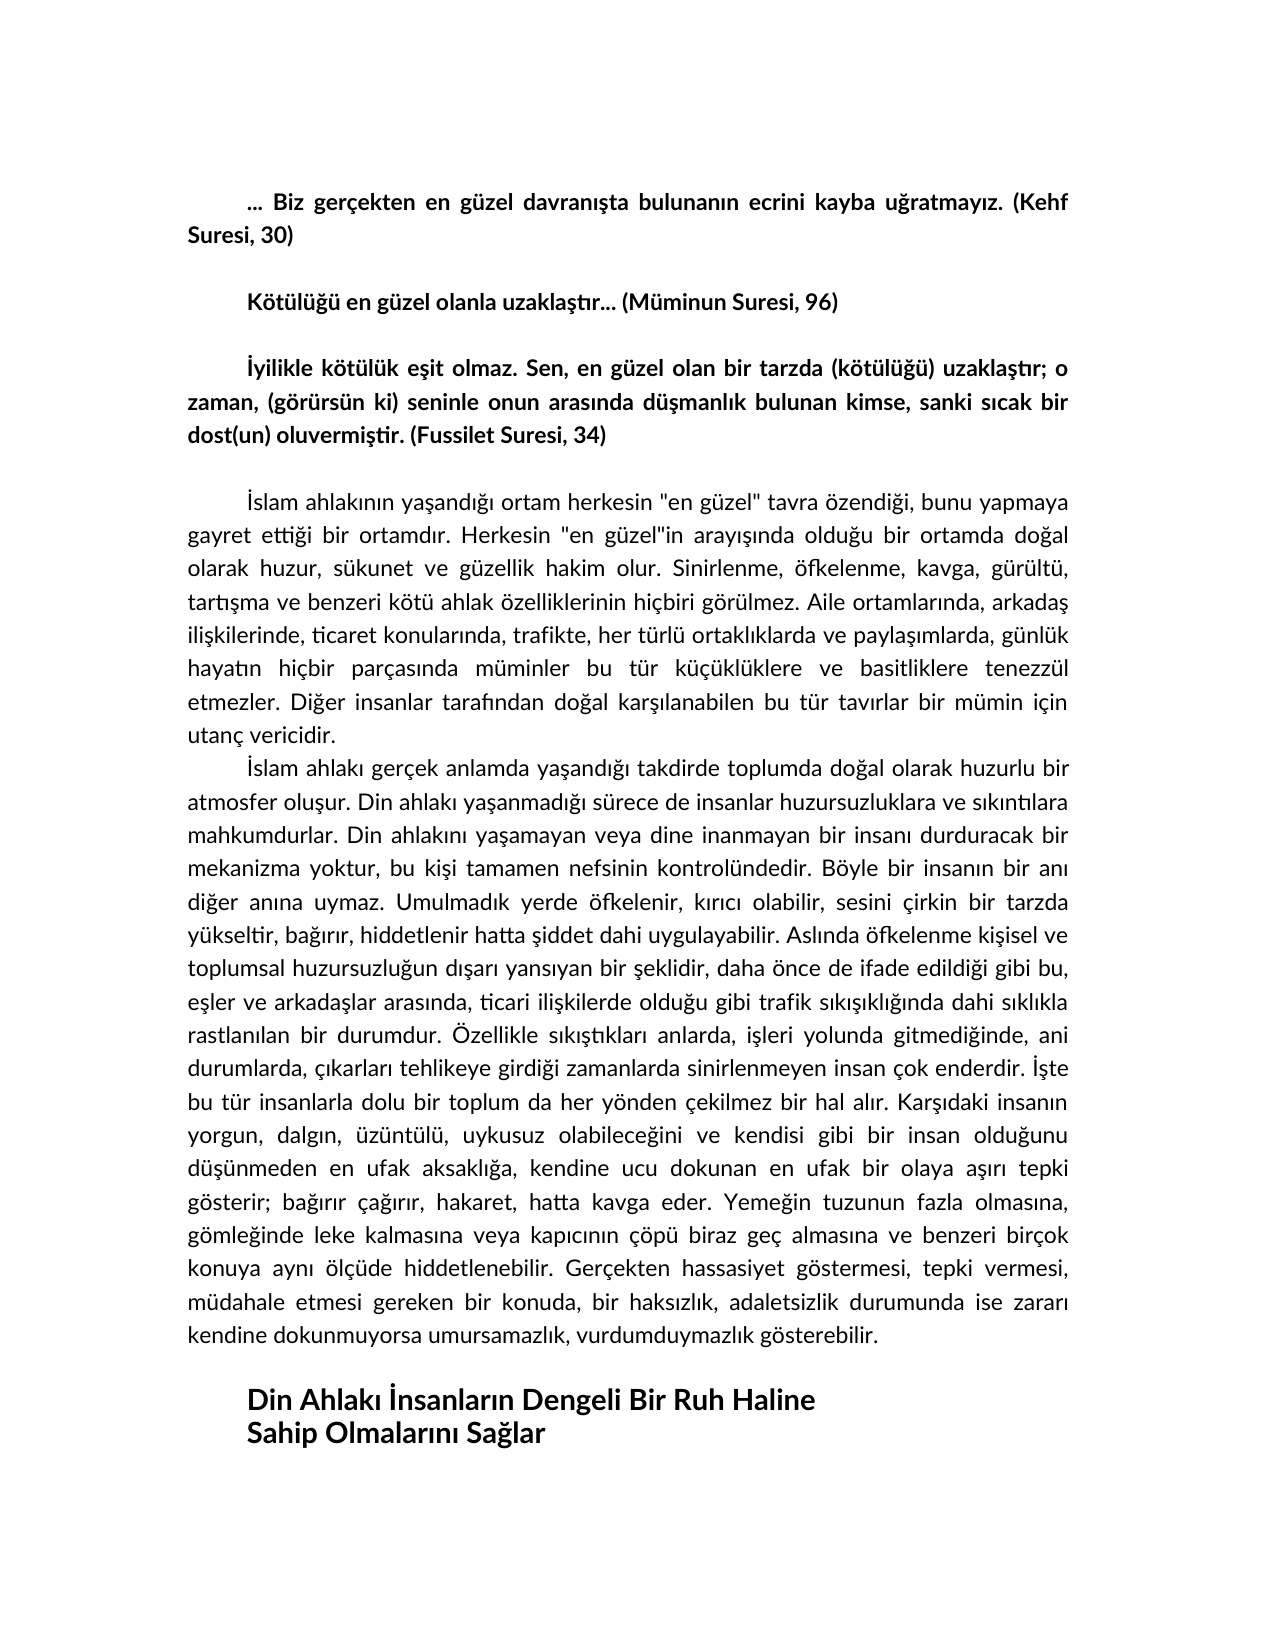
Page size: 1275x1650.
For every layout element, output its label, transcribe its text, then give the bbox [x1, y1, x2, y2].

text Kötülüğü en güzel olanla uzaklaştır... (Müminun Suresi, 96) [187, 283, 1070, 317]
text İslam ahlakı gerçek anlamda yaşandığı takdirde toplumda doğal olarak huzurlu bir atmosfer oluşur. Din ahlakı yaşanmadığı sürece de insanlar huzursuzluklara ve sıkıntılara mahkumdurlar. Din ahlakını yaşamayan veya dine inanmayan bir insanı durduracak bir mekanizma yoktur, bu kişi tamamen nefsinin kontrolündedir. Böyle bir insanın bir anı diğer anına uymaz. Umulmadık yerde öfkelenir, kırıcı olabilir, sesini çirkin bir tarzda yükseltir, bağırır, hiddetlenir hatta şiddet dahi uygulayabilir. Aslında öfkelenme kişisel ve toplumsal huzursuzluğun dışarı yansıyan bir şeklidir, daha önce de ifade edildiği gibi bu, eşler ve arkadaşlar arasında, ticari ilişkilerde olduğu gibi trafik sıkışıklığında dahi sıklıkla rastlanılan bir durumdur. Özellikle sıkıştıkları anlarda, işleri yolunda gitmediğinde, ani durumlarda, çıkarları tehlikeye girdiği zamanlarda sinirlenmeyen insan çok enderdir. İşte bu tür insanlarla dolu bir toplum da her yönden çekilmez bir hal alır. Karşıdaki insanın yorgun, dalgın, üzüntülü, uykusuz olabileceğini ve kendisi gibi bir insan olduğunu düşünmeden en ufak aksaklığa, kendine ucu dokunan en ufak bir olaya aşırı tepki gösterir; bağırır çağırır, hakaret, hatta kavga eder. Yemeğin tuzunun fazla olmasına, gömleğinde leke kalmasına veya kapıcının çöpü biraz geç almasına ve benzeri birçok konuya aynı ölçüde hiddetlenebilir. Gerçekten hassasiyet göstermesi, tepki vermesi, müdahale etmesi gereken bir konuda, bir haksızlık, adaletsizlik durumunda ise zararı kendine dokunmuyorsa umursamazlık, vurdumduymazlık gösterebilir. [187, 750, 1070, 1350]
text ... Biz gerçekten en güzel davranışta bulunanın ecrini kayba uğratmayız. (Kehf Suresi, 30) [187, 183, 1070, 250]
text Din Ahlakı İnsanların Dengeli Bir Ruh Haline [187, 1383, 1070, 1417]
text İyilikle kötülük eşit olmaz. Sen, en güzel olan bir tarzda (kötülüğü) uzaklaştır; o zaman, (görürsün ki) seninle onun arasında düşmanlık bulunan kimse, sanki sıcak bir dost(un) oluvermiştir. (Fussilet Suresi, 34) [187, 350, 1070, 450]
text Sahip Olmalarını Sağlar [187, 1417, 1070, 1450]
text İslam ahlakının yaşandığı ortam herkesin "en güzel" tavra özendiği, bunu yapmaya gayret ettiği bir ortamdır. Herkesin "en güzel"in arayışında olduğu bir ortamda doğal olarak huzur, sükunet ve güzellik hakim olur. Sinirlenme, öfkelenme, kavga, gürültü, tartışma ve benzeri kötü ahlak özelliklerinin hiçbiri görülmez. Aile ortamlarında, arkadaş ilişkilerinde, ticaret konularında, trafikte, her türlü ortaklıklarda ve paylaşımlarda, günlük hayatın hiçbir parçasında müminler bu tür küçüklüklere ve basitliklere tenezzül etmezler. Diğer insanlar tarafından doğal karşılanabilen bu tür tavırlar bir mümin için utanç vericidir. [187, 483, 1070, 750]
